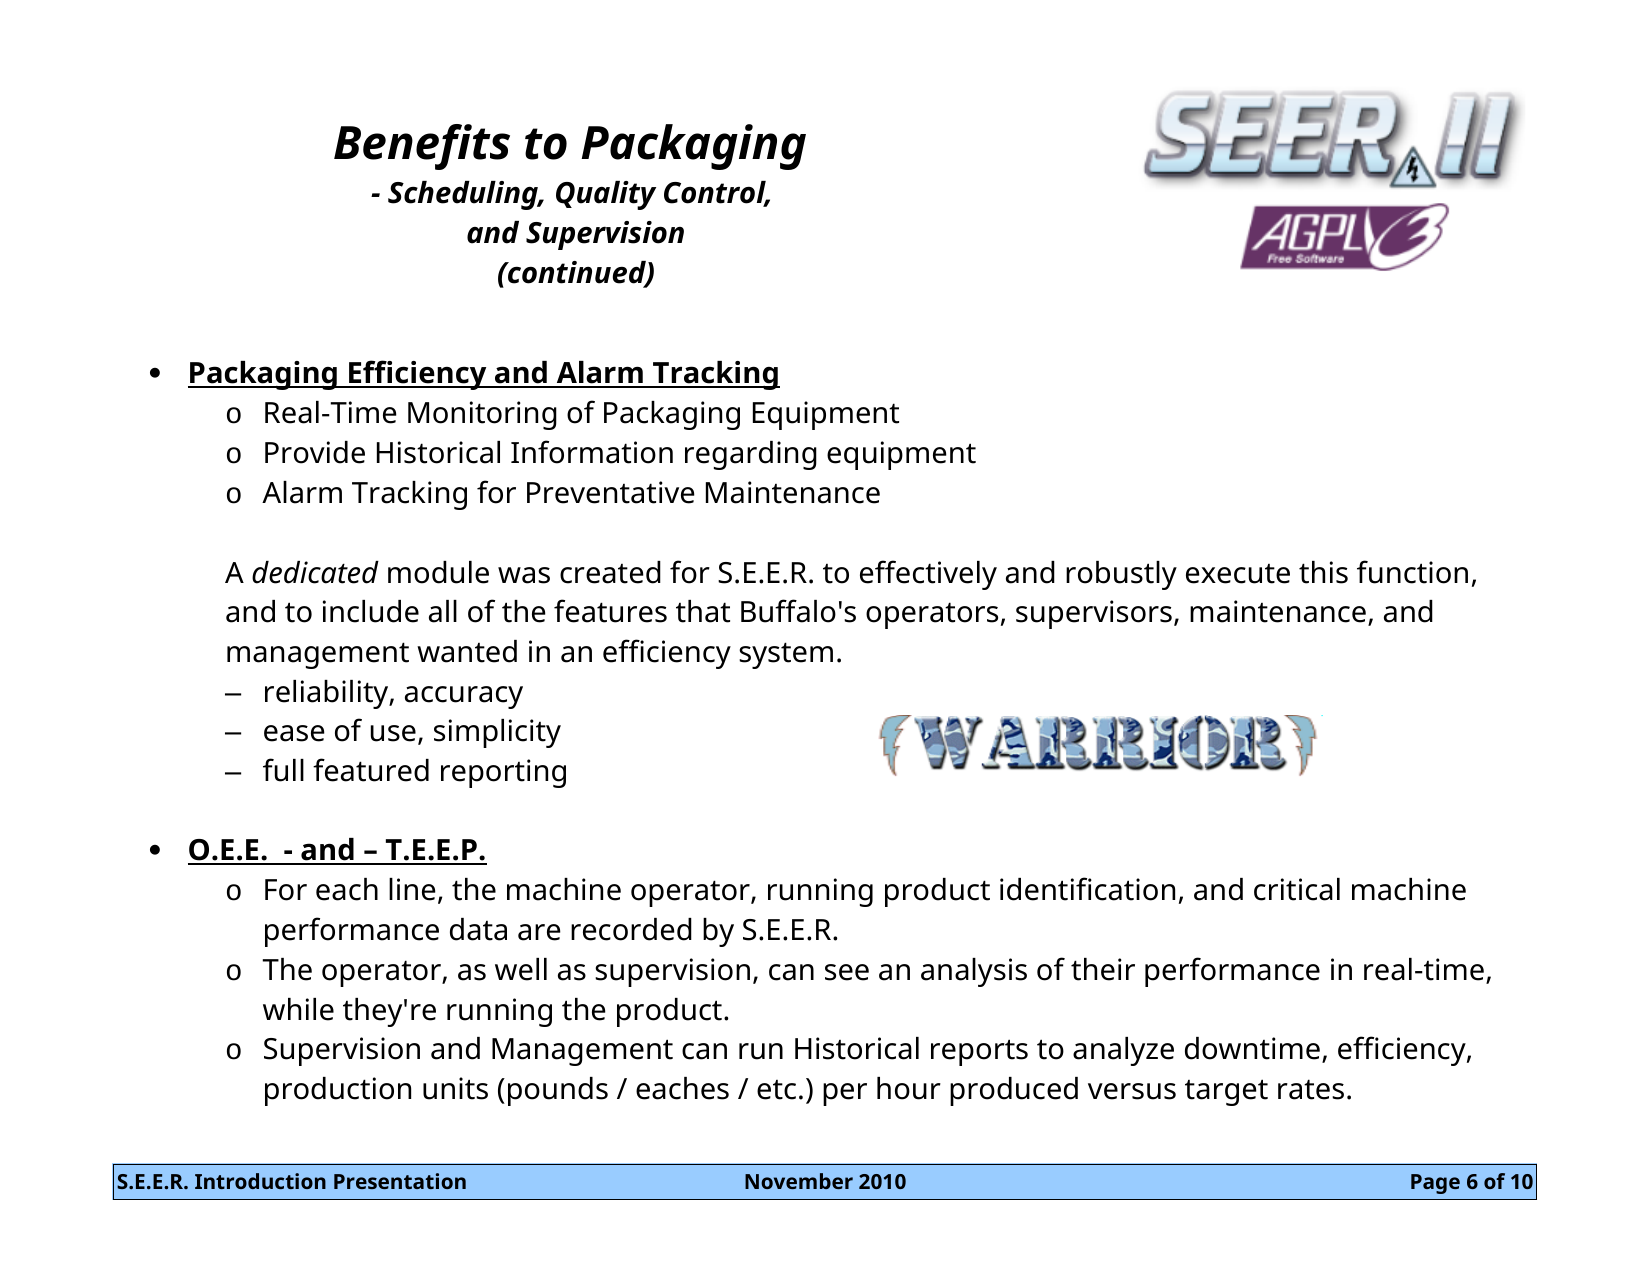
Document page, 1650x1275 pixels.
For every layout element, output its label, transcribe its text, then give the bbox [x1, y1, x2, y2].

list Packaging Efficiency and Alarm Tracking [150, 353, 1537, 392]
list Alarm Tracking for Preventative Maintenance [225, 472, 1537, 512]
list O.E.E. - and – T.E.E.P. [150, 830, 1537, 869]
picture [1134, 86, 1526, 282]
list full featured reporting [225, 750, 1537, 790]
list For each line, the machine operator, running product identification, and critical machine performance data are recorded by S.E.E.R. [225, 869, 1537, 949]
list ease of use, simplicity [225, 711, 1537, 750]
list Supervision and Management can run Historical reports to analyze downtime, efficiency, production units (pounds / eaches / etc.) per hour produced versus target rates. [225, 1028, 1537, 1108]
picture [877, 715, 1323, 777]
list reliability, accuracy [225, 671, 1537, 711]
list The operator, as well as supervision, can see an analysis of their performance in real-time, while they're running the product. [225, 949, 1537, 1028]
list Provide Historical Information regarding equipment [225, 432, 1537, 472]
list Real-Time Monitoring of Packaging Equipment [225, 392, 1537, 432]
text A dedicated module was created for S.E.E.R. to effectively and robustly execute this function, and to include all of the features that Buffalo's operators, supervisors, maintenance, and management wanted in an efficiency system. [225, 552, 1537, 671]
